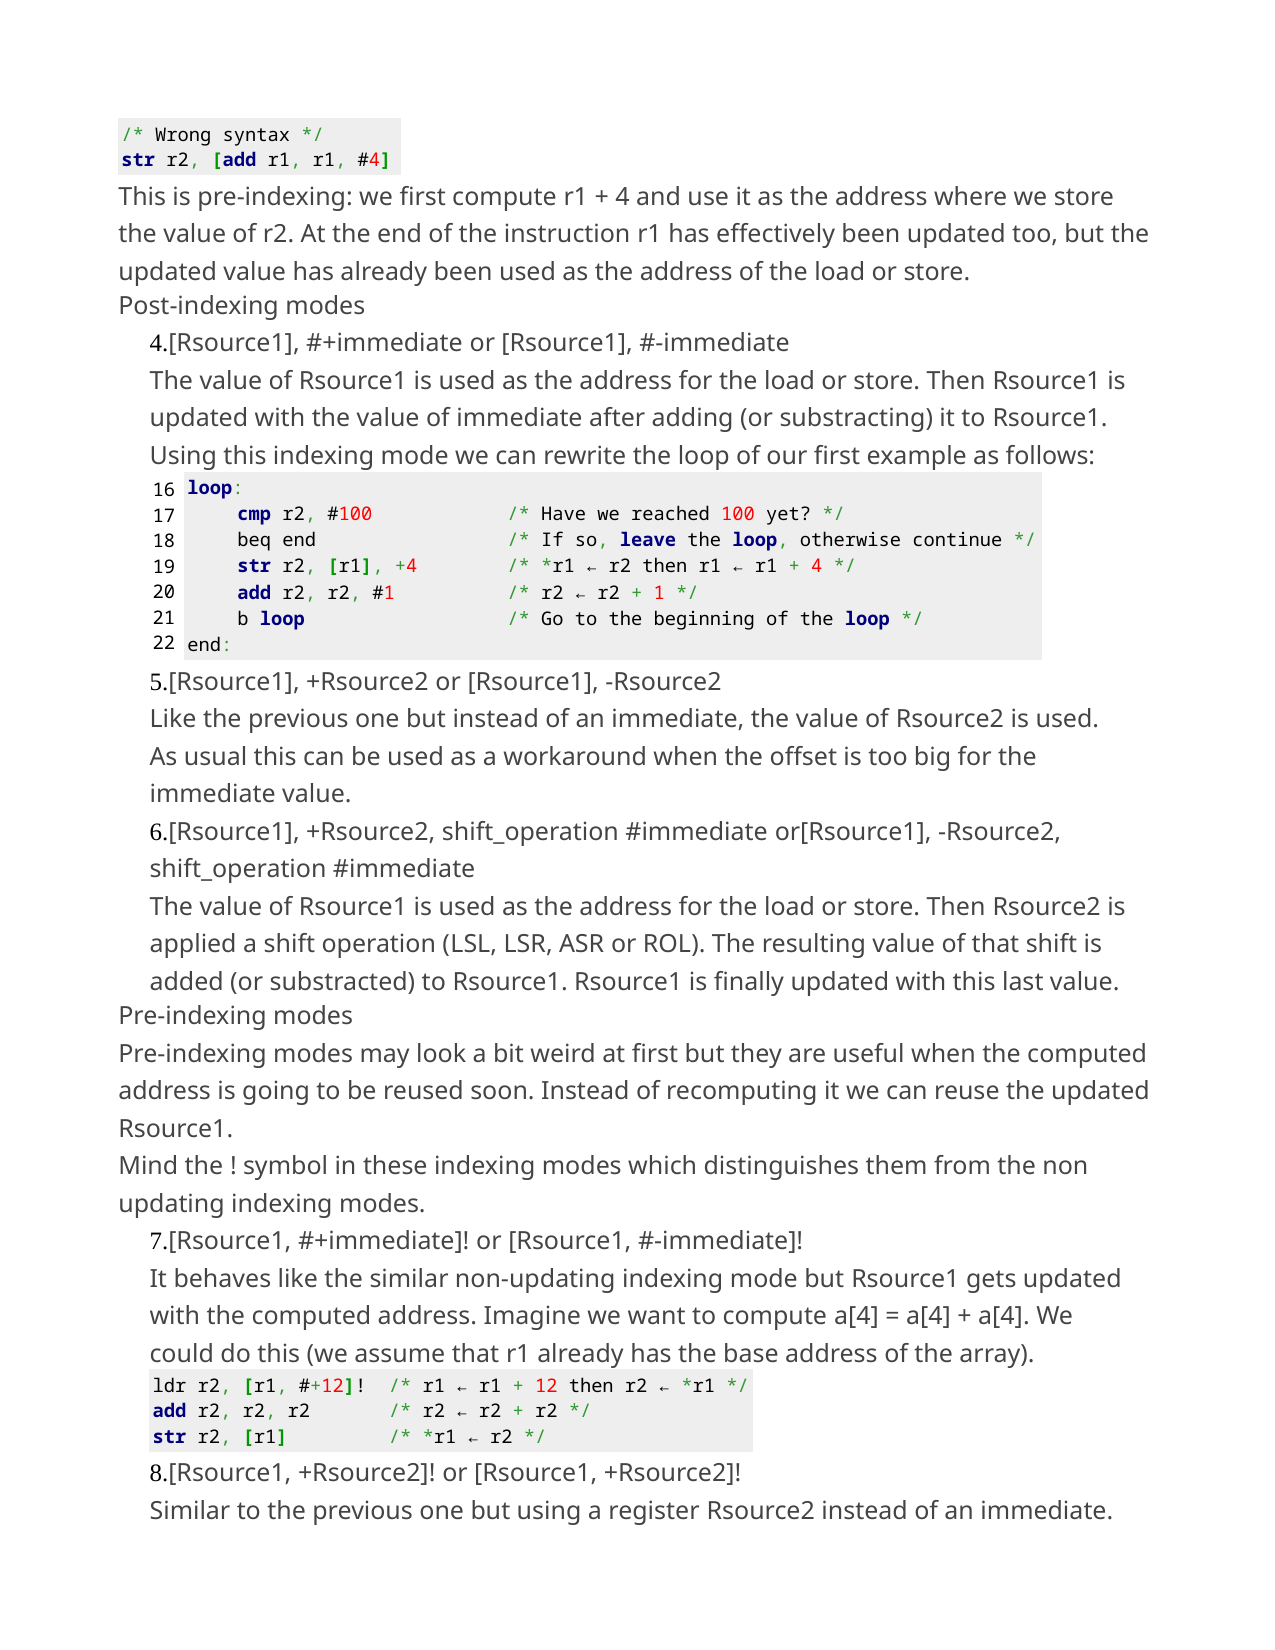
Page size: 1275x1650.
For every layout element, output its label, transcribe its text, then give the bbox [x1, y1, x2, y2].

text This is pre-indexing: we first compute r1 + 4 and use it as the address where we store the value of r2. At the end of the instruction r1 has effectively been updated too, but the updated value has already been used as the address of the load or store. [118, 175, 1157, 287]
table_header loop: cmp r2, #100 /* Have we reached 100 yet? */ beq end /* If so, leave the loop, otherwise continue */ str r2, [r1], +4 /* *r1 ← r2 then r1 ← r1 + 4 */ add r2, r2, #1 /* r2 ← r2 + 1 */ b loop /* Go to the beginning of the loop */ end: [184, 472, 1042, 660]
subtitle Pre-indexing modes [118, 998, 1157, 1032]
list [Rsource1, #+immediate]! or [Rsource1, #-immediate]! [149, 1219, 1126, 1257]
list [Rsource1, +Rsource2]! or [Rsource1, +Rsource2]! [149, 1452, 1126, 1489]
list [Rsource1], +Rsource2, shift_operation #immediate or[Rsource1], -Rsource2, shift_operation #immediate [149, 810, 1126, 885]
list Like the previous one but instead of an immediate, the value of Rsource2 is used. As usual this can be used as a workaround when the offset is too big for the immediate value. [149, 698, 1126, 810]
list It behaves like the similar non-updating indexing mode but Rsource1 gets updated with the computed address. Imagine we want to compute a[4] = a[4] + a[4]. We could do this (we assume that r1 already has the base address of the array). [149, 1257, 1126, 1369]
list The value of Rsource1 is used as the address for the load or store. Then Rsource2 is applied a shift operation (LSL, LSR, ASR or ROL). The resulting value of that shift is added (or substracted) to Rsource1. Rsource1 is finally updated with this last value. [149, 885, 1126, 998]
table_header 16 17 18 19 20 21 22 [149, 472, 184, 660]
list [Rsource1], +Rsource2 or [Rsource1], -Rsource2 [149, 660, 1126, 698]
list [Rsource1], #+immediate or [Rsource1], #-immediate [149, 322, 1126, 359]
list The value of Rsource1 is used as the address for the load or store. Then Rsource1 is updated with the value of immediate after adding (or substracting) it to Rsource1. Using this indexing mode we can rewrite the loop of our first example as follows: [149, 359, 1126, 472]
subtitle Post-indexing modes [118, 287, 1157, 322]
table_header ldr r2, [r1, #+12]! /* r1 ← r1 + 12 then r2 ← *r1 */ add r2, r2, r2 /* r2 ← r2 + r2 */ str r2, [r1] /* *r1 ← r2 */ [149, 1369, 753, 1452]
table_header /* Wrong syntax */ str r2, [add r1, r1, #4] [118, 118, 401, 175]
list Similar to the previous one but using a register Rsource2 instead of an immediate. [149, 1489, 1126, 1527]
text Pre-indexing modes may look a bit weird at first but they are useful when the computed address is going to be reused soon. Instead of recomputing it we can reuse the updated Rsource1. Mind the ! symbol in these indexing modes which distinguishes them from the non updating indexing modes. [118, 1032, 1157, 1219]
